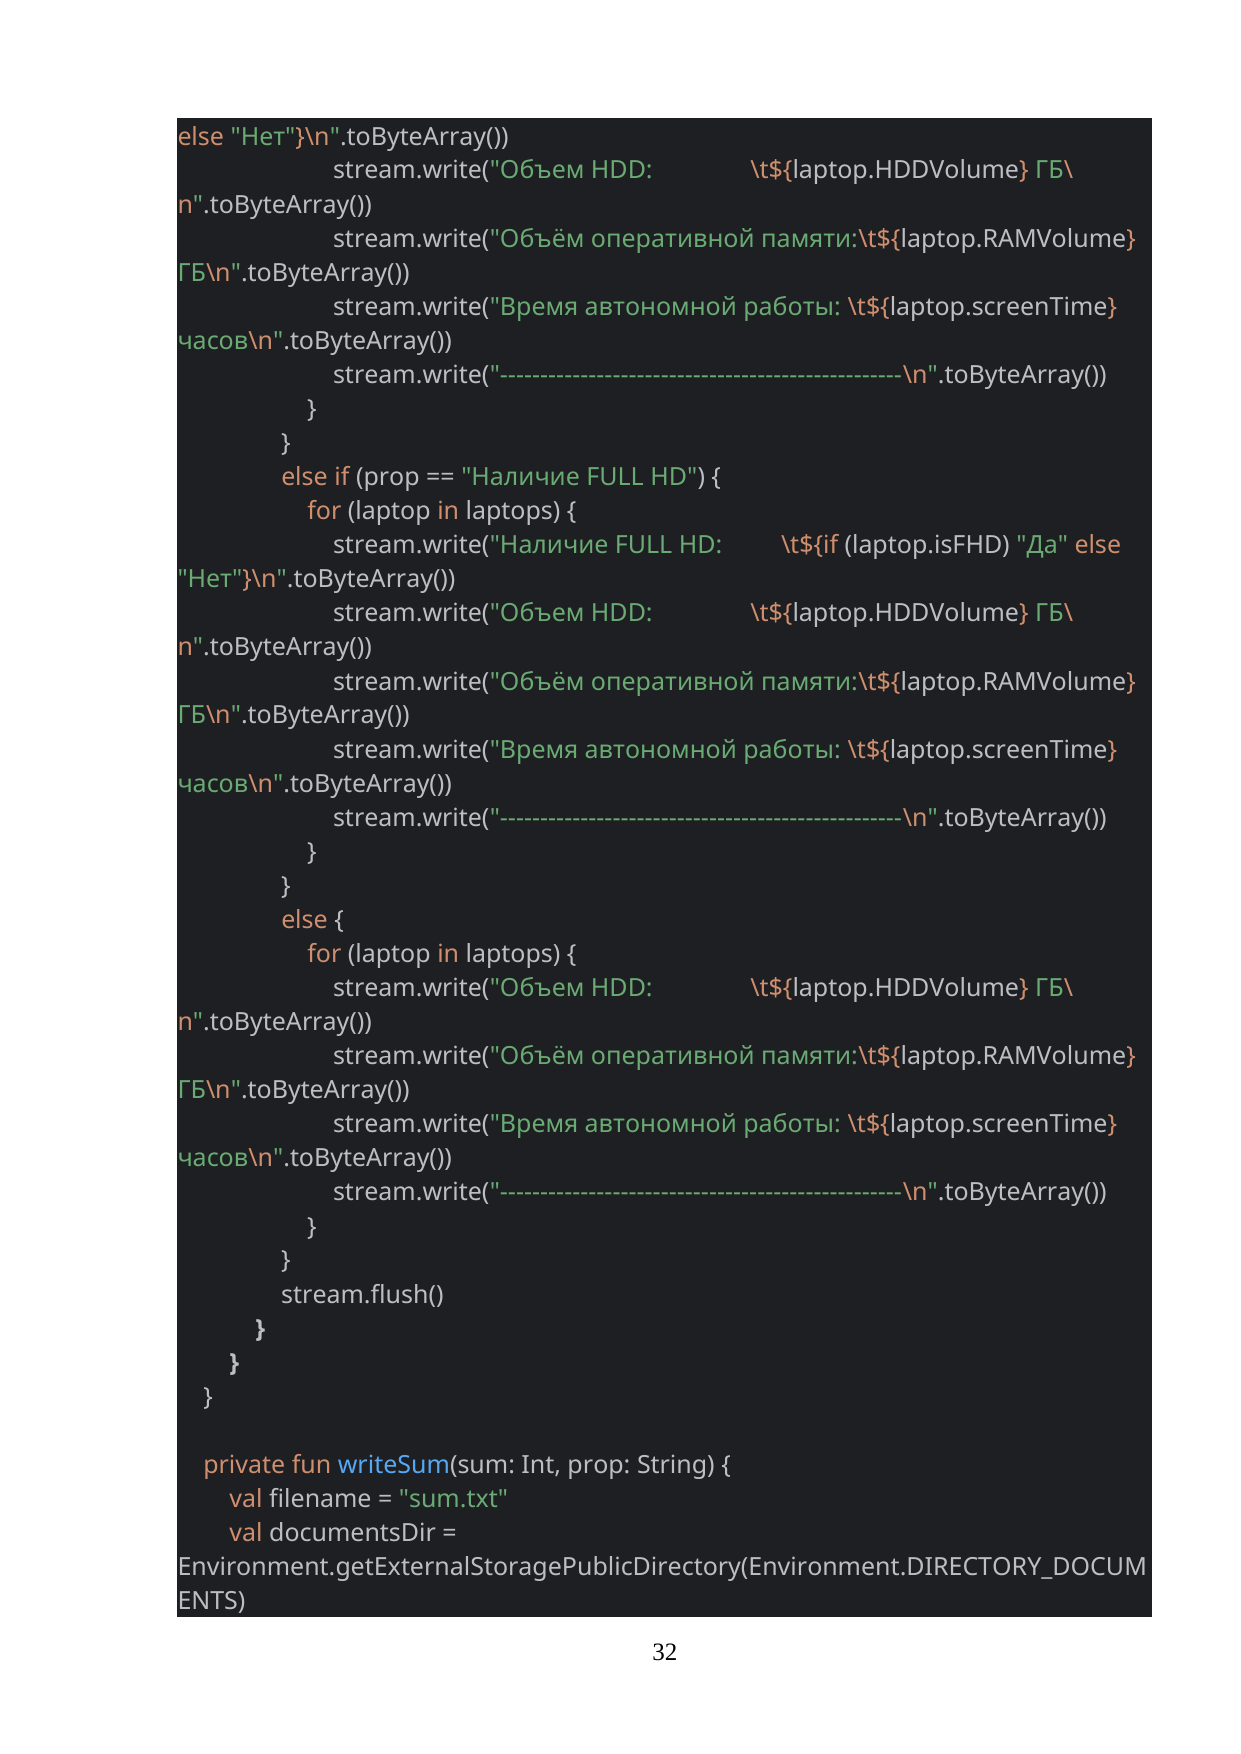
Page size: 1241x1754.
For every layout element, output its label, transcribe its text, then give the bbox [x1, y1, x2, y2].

text else "Нет"}\n".toByteArray()) stream.write("Объем HDD: \t${laptop.HDDVolume} ГБ\n".toByteArray()) stream.write("Объём оперативной памяти:\t${laptop.RAMVolume} ГБ\n".toByteArray()) stream.write("Время автономной работы: \t${laptop.screenTime} часов\n".toByteArray()) stream.write("--------------------------------------------------\n".toByteArray()) } } else if (prop == "Наличие FULL HD") { for (laptop in laptops) { stream.write("Наличие FULL HD: \t${if (laptop.isFHD) "Да" else "Нет"}\n".toByteArray()) stream.write("Объем HDD: \t${laptop.HDDVolume} ГБ\n".toByteArray()) stream.write("Объём оперативной памяти:\t${laptop.RAMVolume} ГБ\n".toByteArray()) stream.write("Время автономной работы: \t${laptop.screenTime} часов\n".toByteArray()) stream.write("--------------------------------------------------\n".toByteArray()) } } else { for (laptop in laptops) { stream.write("Объем HDD: \t${laptop.HDDVolume} ГБ\n".toByteArray()) stream.write("Объём оперативной памяти:\t${laptop.RAMVolume} ГБ\n".toByteArray()) stream.write("Время автономной работы: \t${laptop.screenTime} часов\n".toByteArray()) stream.write("--------------------------------------------------\n".toByteArray()) } } stream.flush() } } } private fun writeSum(sum: Int, prop: String) { val filename = "sum.txt" val documentsDir = Environment.getExternalStoragePublicDirectory(Environment.DIRECTORY_DOCUMENTS) [177, 118, 1152, 1617]
